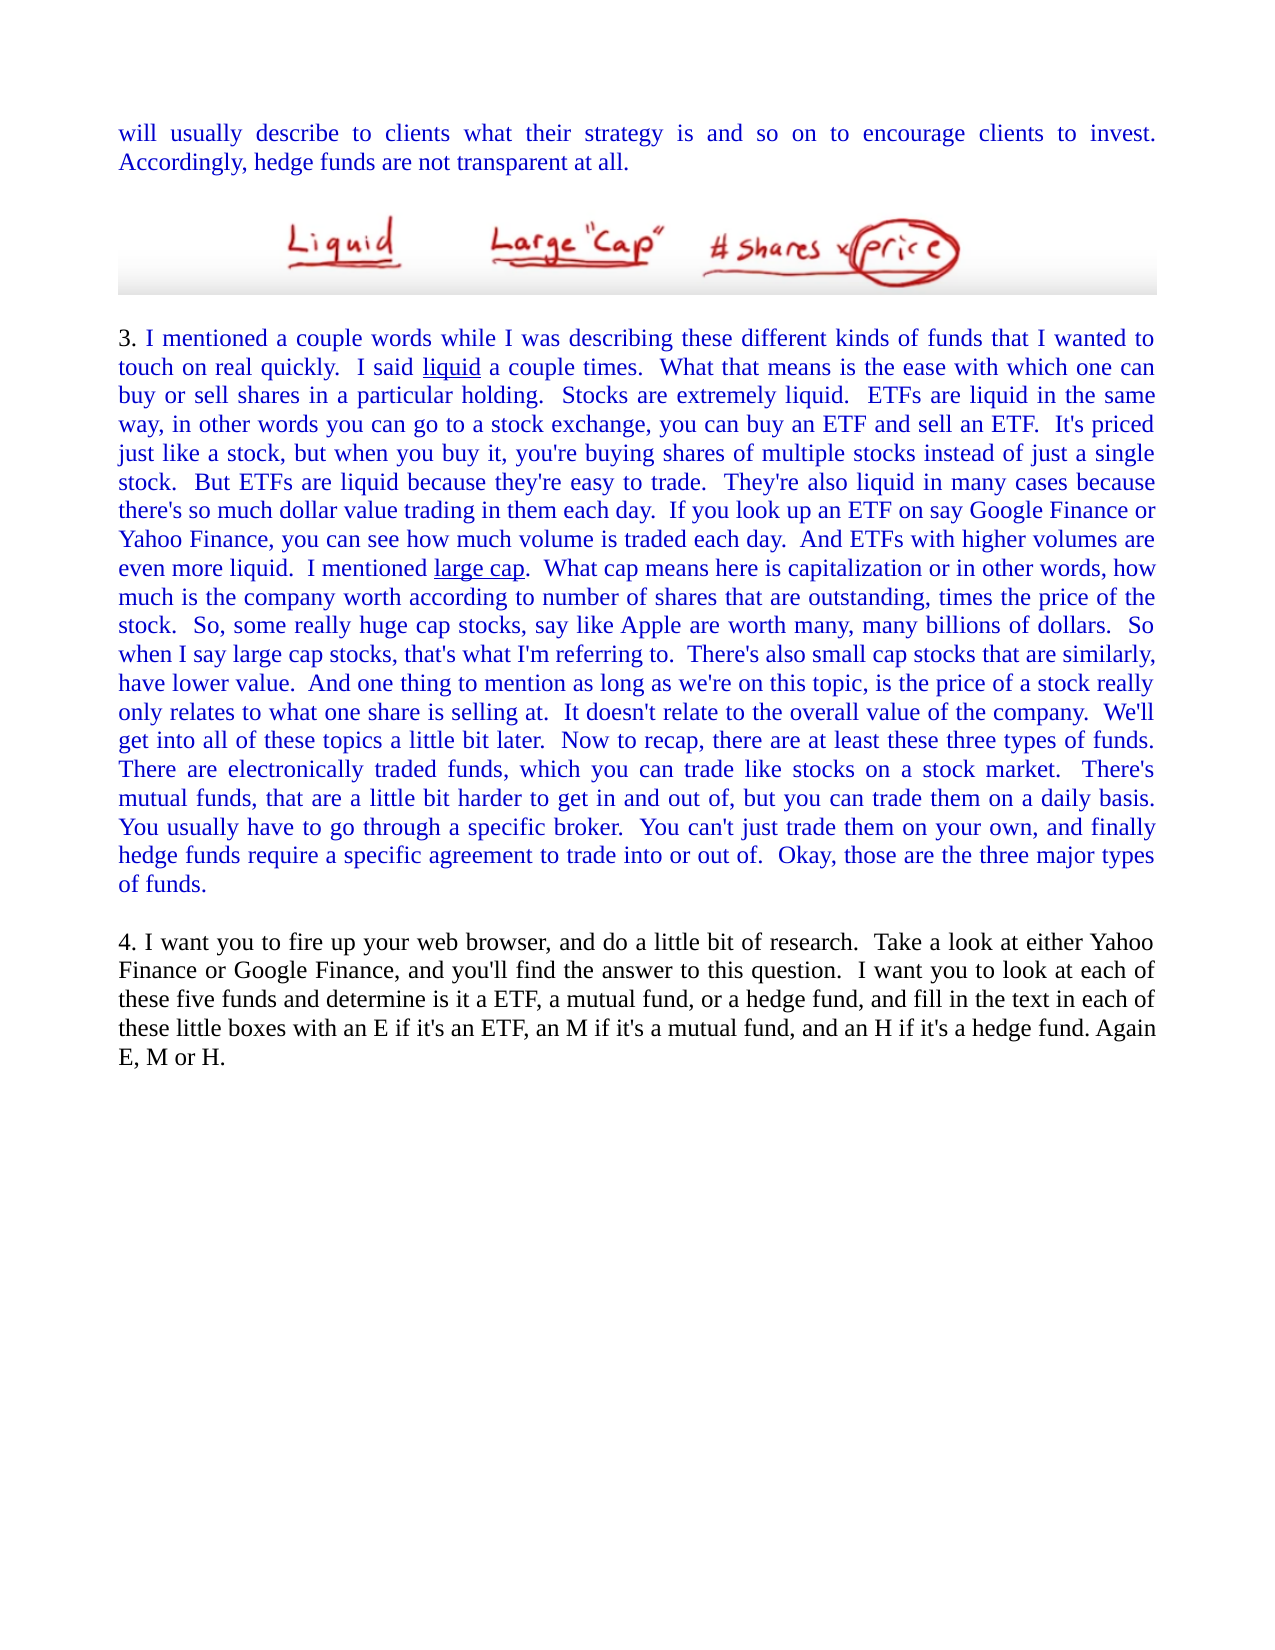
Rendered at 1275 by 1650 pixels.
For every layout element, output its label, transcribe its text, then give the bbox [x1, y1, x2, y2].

picture [118, 204, 1157, 295]
text 4. I want you to fire up your web browser, and do a little bit of research. Take a look at either Yahoo Finance or Google Finance, and you'll find the answer to this question. I want you to look at each of these five funds and determine is it a ETF, a mutual fund, or a hedge fund, and fill in the text in each of these little boxes with an E if it's an ETF, an M if it's a mutual fund, and an H if it's a hedge fund. Again E, M or H. [118, 927, 1157, 1071]
text 3. I mentioned a couple words while I was describing these different kinds of funds that I wanted to touch on real quickly. I said liquid a couple times. What that means is the ease with which one can buy or sell shares in a particular holding. Stocks are extremely liquid. ETFs are liquid in the same way, in other words you can go to a stock exchange, you can buy an ETF and sell an ETF. It's priced just like a stock, but when you buy it, you're buying shares of multiple stocks instead of just a single stock. But ETFs are liquid because they're easy to trade. They're also liquid in many cases because there's so much dollar value trading in them each day. If you look up an ETF on say Google Finance or Yahoo Finance, you can see how much volume is traded each day. And ETFs with higher volumes are even more liquid. I mentioned large cap. What cap means here is capitalization or in other words, how much is the company worth according to number of shares that are outstanding, times the price of the stock. So, some really huge cap stocks, say like Apple are worth many, many billions of dollars. So when I say large cap stocks, that's what I'm referring to. There's also small cap stocks that are similarly, have lower value. And one thing to mention as long as we're on this topic, is the price of a stock really only relates to what one share is selling at. It doesn't relate to the overall value of the company. We'll get into all of these topics a little bit later. Now to recap, there are at least these three types of funds. There are electronically traded funds, which you can trade like stocks on a stock market. There's mutual funds, that are a little bit harder to get in and out of, but you can trade them on a daily basis. You usually have to go through a specific broker. You can't just trade them on your own, and finally hedge funds require a specific agreement to trade into or out of. Okay, those are the three major types of funds. [118, 323, 1157, 898]
text will usually describe to clients what their strategy is and so on to encourage clients to invest. Accordingly, hedge funds are not transparent at all. [118, 118, 1157, 176]
